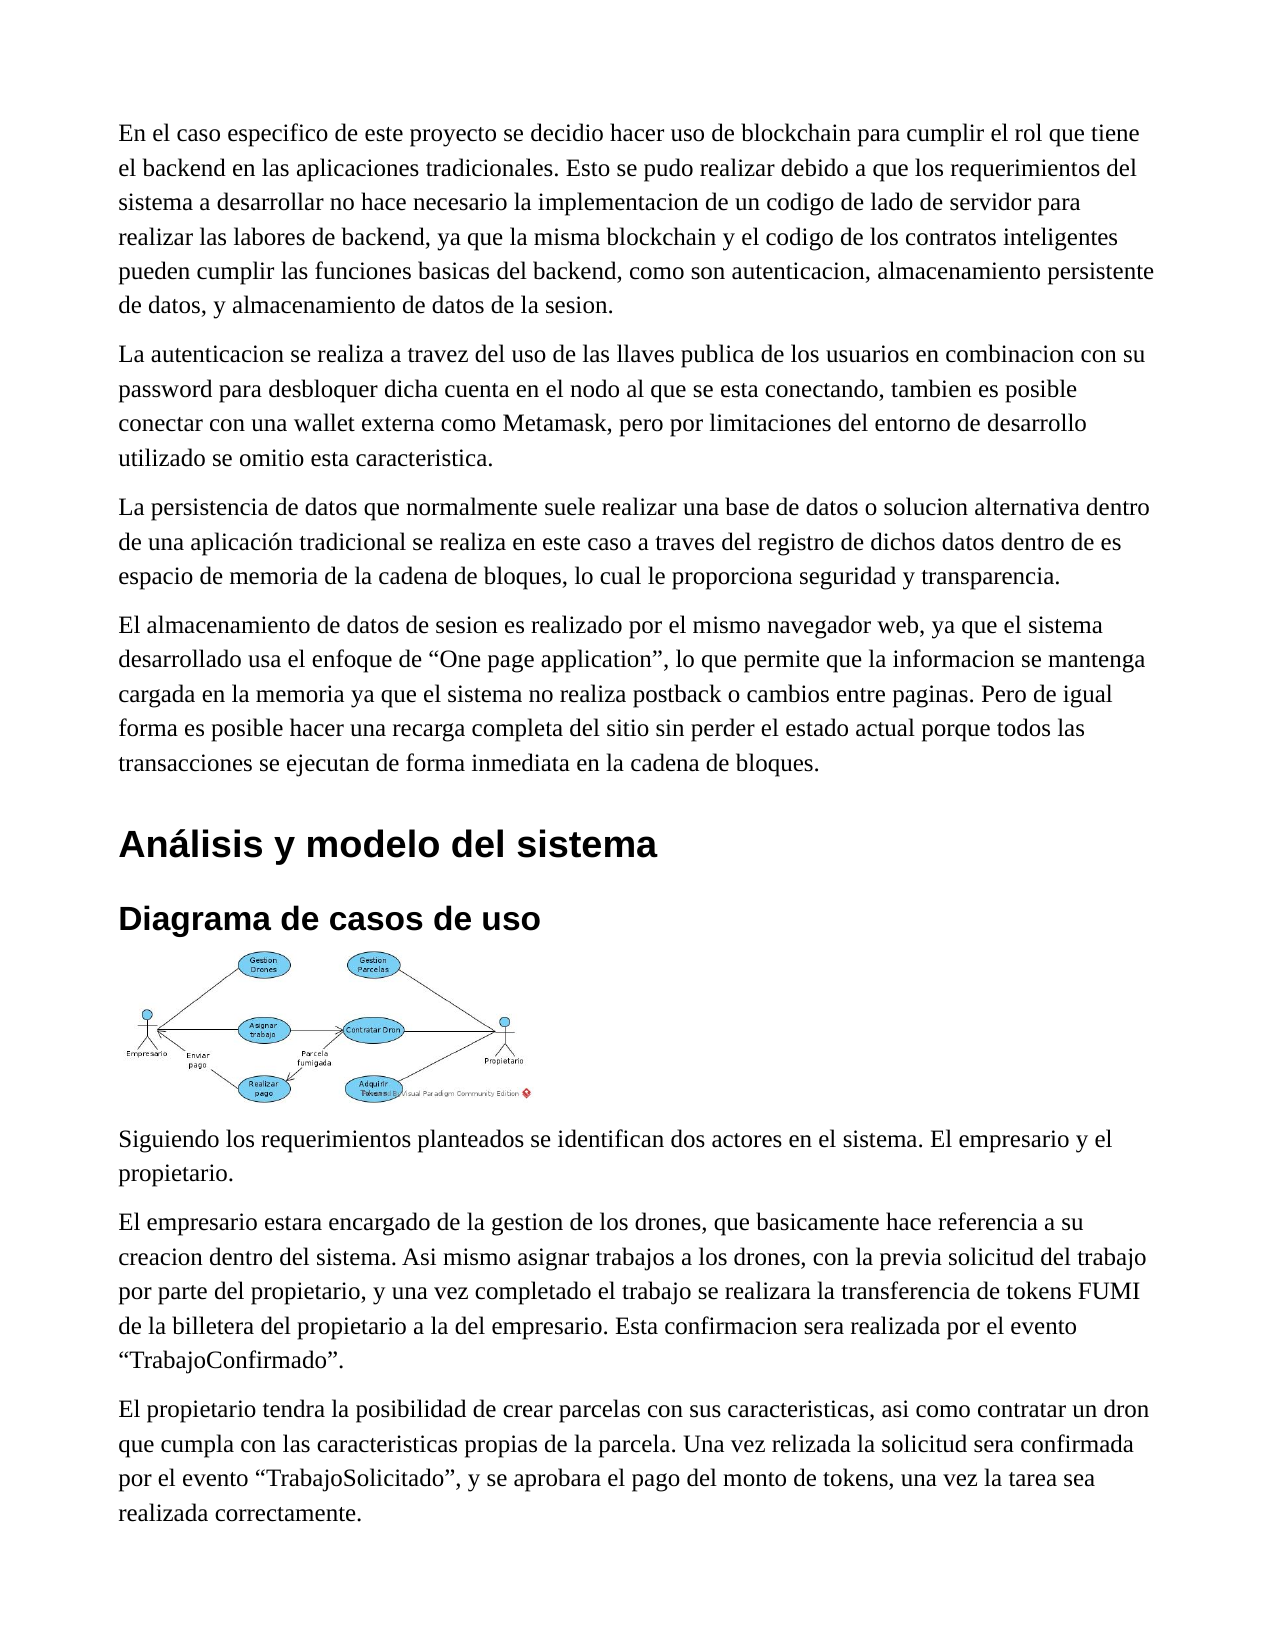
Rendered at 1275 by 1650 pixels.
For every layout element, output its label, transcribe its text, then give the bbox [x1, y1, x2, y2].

text En el caso especifico de este proyecto se decidio hacer uso de blockchain para cumplir el rol que tiene el backend en las aplicaciones tradicionales. Esto se pudo realizar debido a que los requerimientos del sistema a desarrollar no hace necesario la implementacion de un codigo de lado de servidor para realizar las labores de backend, ya que la misma blockchain y el codigo de los contratos inteligentes pueden cumplir las funciones basicas del backend, como son autenticacion, almacenamiento persistente de datos, y almacenamiento de datos de la sesion. [118, 118, 1157, 319]
text La autenticacion se realiza a travez del uso de las llaves publica de los usuarios en combinacion con su password para desbloquer dicha cuenta en el nodo al que se esta conectando, tambien es posible conectar con una wallet externa como Metamask, pero por limitaciones del entorno de desarrollo utilizado se omitio esta caracteristica. [118, 339, 1157, 472]
picture [118, 950, 534, 1104]
subtitle Análisis y modelo del sistema [118, 822, 1157, 866]
text El propietario tendra la posibilidad de crear parcelas con sus caracteristicas, asi como contratar un dron que cumpla con las caracteristicas propias de la parcela. Una vez relizada la solicitud sera confirmada por el evento “TrabajoSolicitado”, y se aprobara el pago del monto de tokens, una vez la tarea sea realizada correctamente. [118, 1394, 1157, 1527]
subtitle Diagrama de casos de uso [118, 899, 1157, 938]
text El almacenamiento de datos de sesion es realizado por el mismo navegador web, ya que el sistema desarrollado usa el enfoque de “One page application”, lo que permite que la informacion se mantenga cargada en la memoria ya que el sistema no realiza postback o cambios entre paginas. Pero de igual forma es posible hacer una recarga completa del sitio sin perder el estado actual porque todos las transacciones se ejecutan de forma inmediata en la cadena de bloques. [118, 610, 1157, 777]
text Siguiendo los requerimientos planteados se identifican dos actores en el sistema. El empresario y el propietario. [118, 1124, 1157, 1187]
text El empresario estara encargado de la gestion de los drones, que basicamente hace referencia a su creacion dentro del sistema. Asi mismo asignar trabajos a los drones, con la previa solicitud del trabajo por parte del propietario, y una vez completado el trabajo se realizara la transferencia de tokens FUMI de la billetera del propietario a la del empresario. Esta confirmacion sera realizada por el evento “TrabajoConfirmado”. [118, 1207, 1157, 1374]
text La persistencia de datos que normalmente suele realizar una base de datos o solucion alternativa dentro de una aplicación tradicional se realiza en este caso a traves del registro de dichos datos dentro de es espacio de memoria de la cadena de bloques, lo cual le proporciona seguridad y transparencia. [118, 492, 1157, 590]
